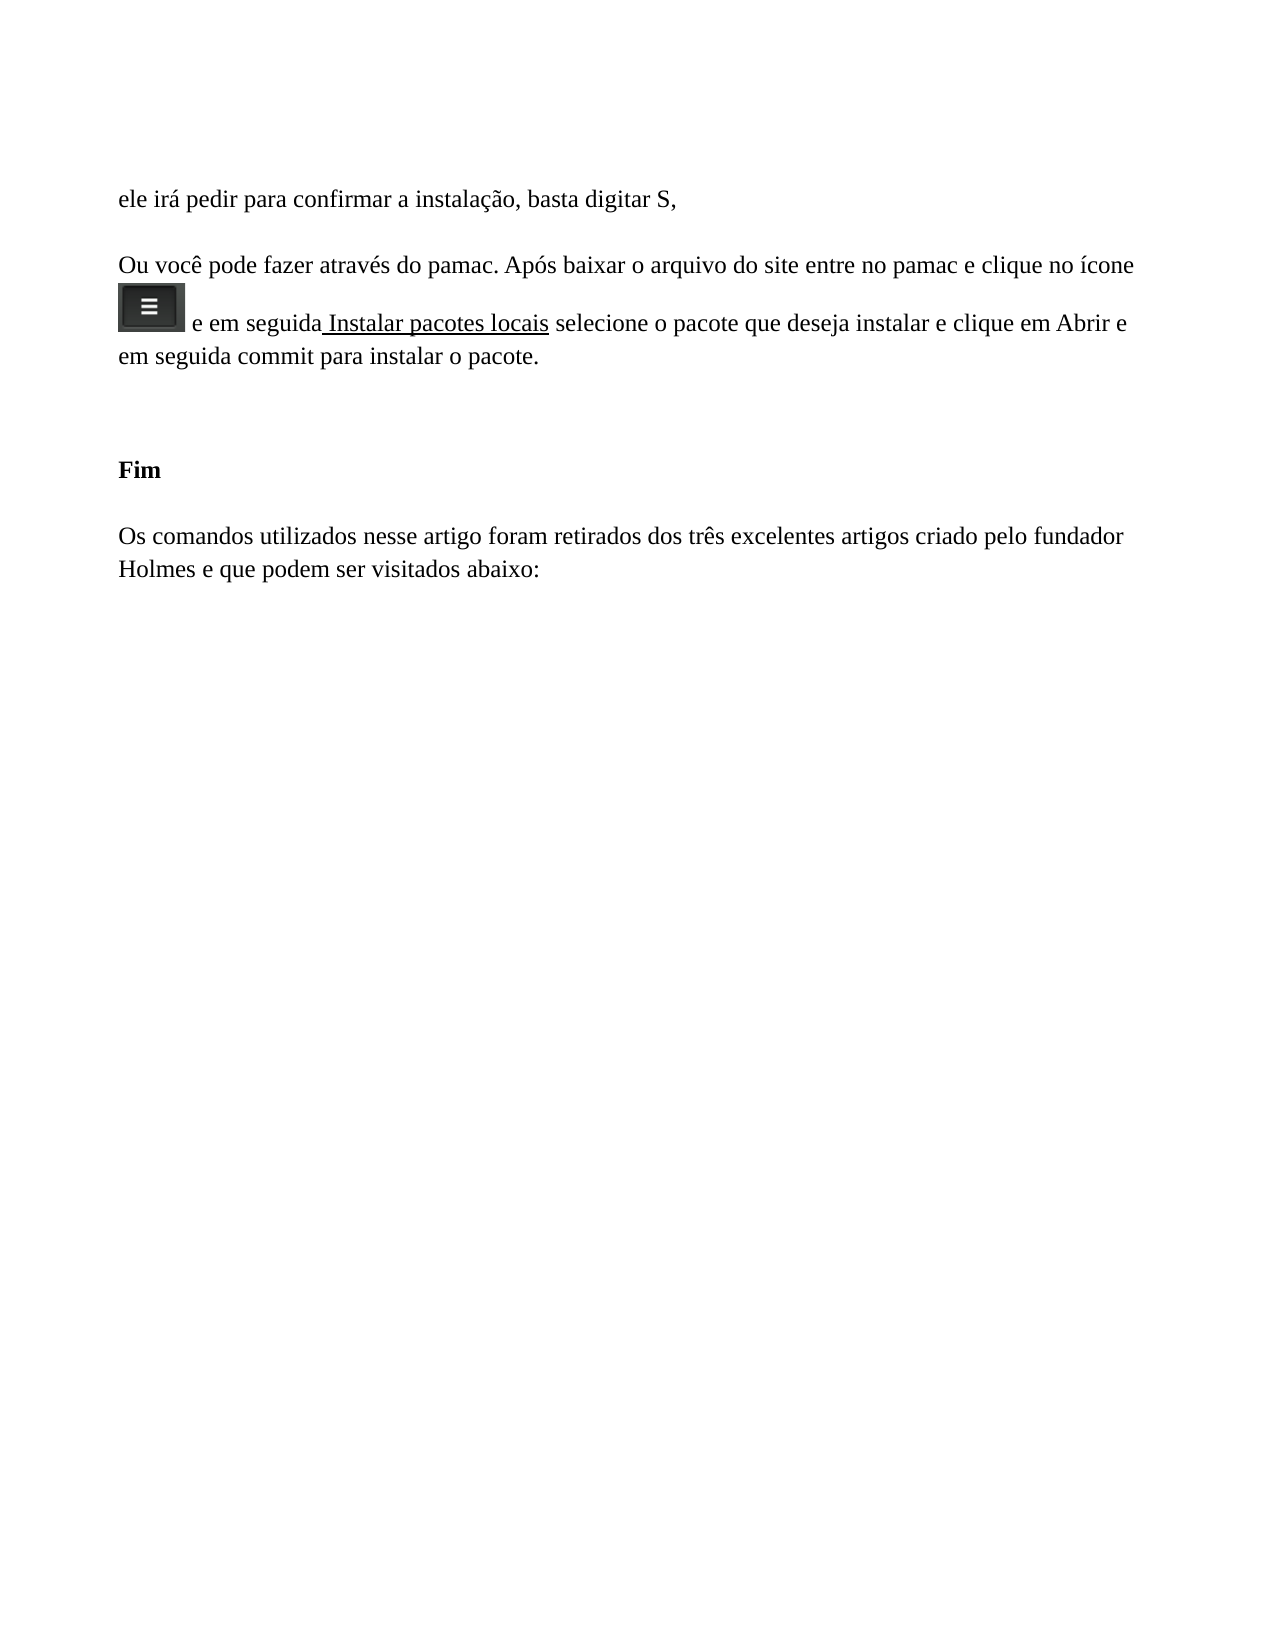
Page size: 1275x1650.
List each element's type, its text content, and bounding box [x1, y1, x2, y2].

picture [118, 283, 186, 332]
text ele irá pedir para confirmar a instalação, basta digitar S, Ou você pode fazer através do pamac. Após baixar o arquivo do site entre no pamac e clique no ícone e em seguida Instalar pacotes locais selecione o pacote que deseja instalar e clique em Abrir e em seguida commit para instalar o pacote. [118, 118, 1157, 370]
text Fim Os comandos utilizados nesse artigo foram retirados dos três excelentes artigos criado pelo fundador Holmes e que podem ser visitados abaixo: [118, 389, 1157, 583]
